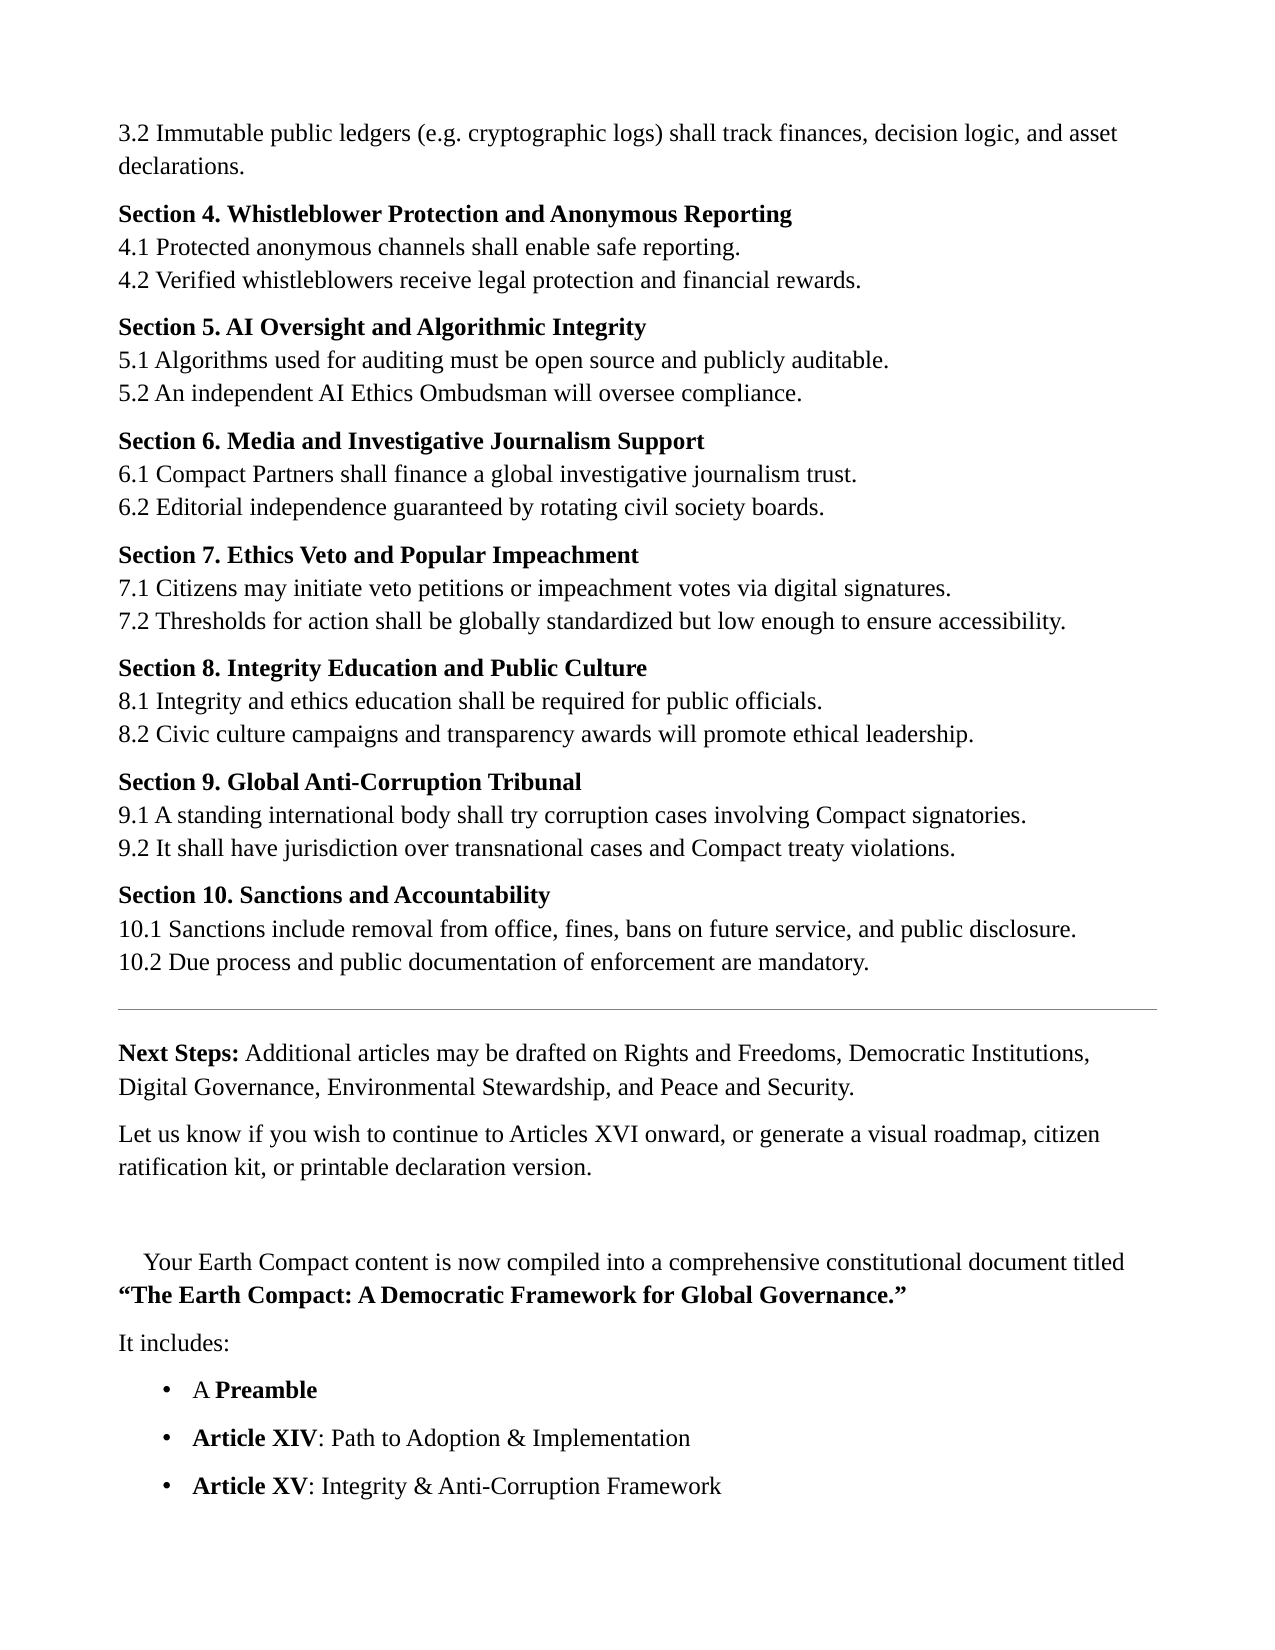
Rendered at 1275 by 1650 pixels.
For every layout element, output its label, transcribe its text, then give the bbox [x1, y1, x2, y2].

text 3.2 Immutable public ledgers (e.g. cryptographic logs) shall track finances, decision logic, and asset declarations. [118, 118, 1157, 180]
text Let us know if you wish to continue to Articles XVI onward, or generate a visual roadmap, citizen ratification kit, or printable declaration version. [118, 1119, 1157, 1181]
list Article XV: Integrity & Anti-Corruption Framework [162, 1471, 1157, 1499]
text Section 6. Media and Investigative Journalism Support 6.1 Compact Partners shall finance a global investigative journalism trust. 6.2 Editorial independence guaranteed by rotating civil society boards. [118, 426, 1157, 521]
text It includes: [118, 1328, 1157, 1357]
text Section 5. AI Oversight and Algorithmic Integrity 5.1 Algorithms used for auditing must be open source and publicly auditable. 5.2 An independent AI Ethics Ombudsman will oversee compliance. [118, 312, 1157, 407]
text Section 10. Sanctions and Accountability 10.1 Sanctions include removal from office, fines, bans on future service, and public disclosure. 10.2 Due process and public documentation of enforcement are mandatory. [118, 881, 1157, 975]
text Section 4. Whistleblower Protection and Anonymous Reporting 4.1 Protected anonymous channels shall enable safe reporting. 4.2 Verified whistleblowers receive legal protection and financial rewards. [118, 199, 1157, 293]
text Next Steps: Additional articles may be drafted on Rights and Freedoms, Democratic Institutions, Digital Governance, Environmental Stewardship, and Peace and Security. [118, 1038, 1157, 1100]
text ✅ Your Earth Compact content is now compiled into a comprehensive constitutional document titled “The Earth Compact: A Democratic Framework for Global Governance.” [118, 1247, 1157, 1309]
text Section 7. Ethics Veto and Popular Impeachment 7.1 Citizens may initiate veto petitions or impeachment votes via digital signatures. 7.2 Thresholds for action shall be globally standardized but low enough to ensure accessibility. [118, 540, 1157, 634]
text Section 9. Global Anti-Corruption Tribunal 9.1 A standing international body shall try corruption cases involving Compact signatories. 9.2 It shall have jurisdiction over transnational cases and Compact treaty violations. [118, 767, 1157, 862]
list A Preamble [162, 1376, 1157, 1404]
text Section 8. Integrity Education and Public Culture 8.1 Integrity and ethics education shall be required for public officials. 8.2 Civic culture campaigns and transparency awards will promote ethical leadership. [118, 653, 1157, 748]
list Article XIV: Path to Adoption & Implementation [162, 1423, 1157, 1452]
